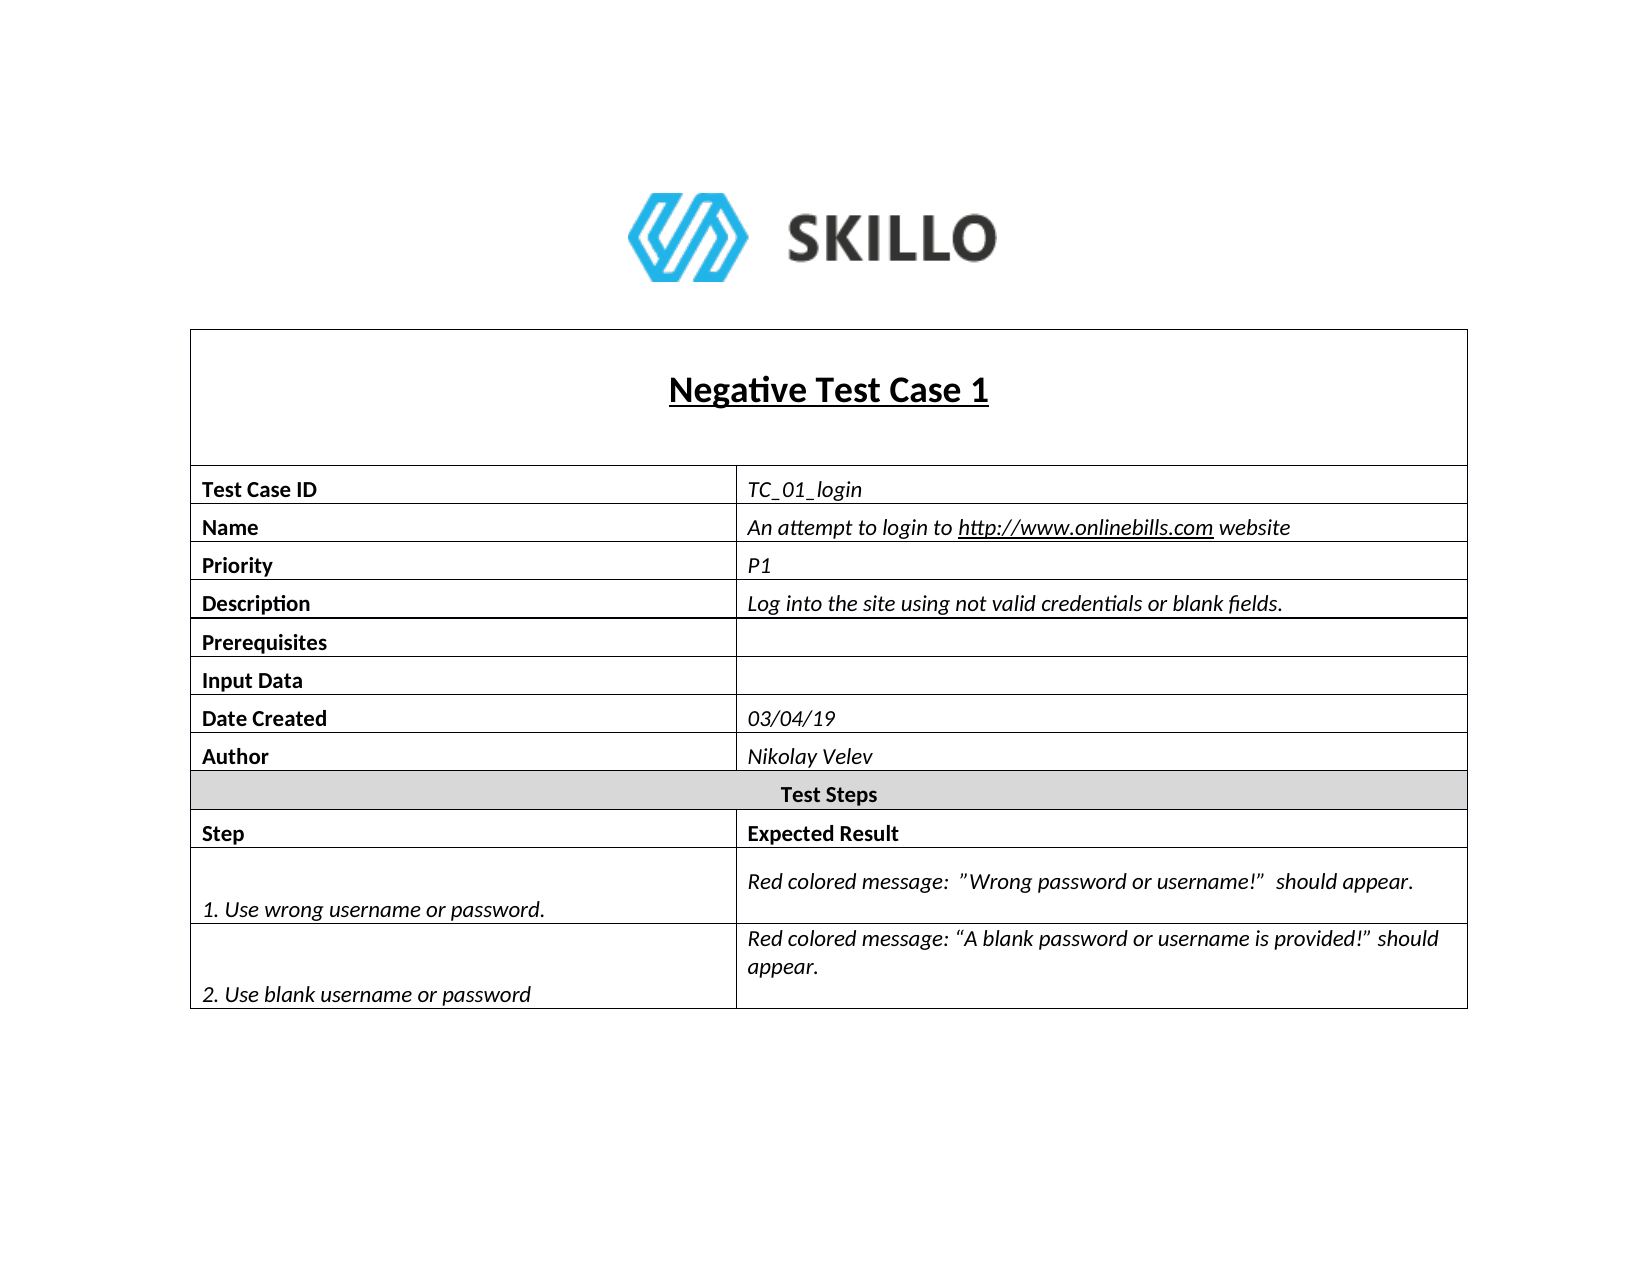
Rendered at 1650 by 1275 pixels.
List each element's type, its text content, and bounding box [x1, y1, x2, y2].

table_cell [737, 619, 1467, 656]
table_header Negative Test Case 1 [191, 330, 1467, 464]
table_cell Expected Result [737, 810, 1467, 847]
table_cell Priority [191, 542, 736, 579]
table_cell Test Steps [191, 771, 1467, 809]
table_cell Step [191, 810, 736, 847]
table_cell Prerequisites [191, 619, 736, 656]
table_cell Date Created [191, 695, 736, 732]
table_cell Red colored message: “A blank password or username is provided!” should appear. [737, 924, 1467, 1008]
table_cell TC_01_login [737, 466, 1467, 503]
table_cell [737, 657, 1467, 694]
table_cell Nikolay Velev [737, 733, 1467, 770]
table_cell An attempt to login to http://www.onlinebills.com website [737, 504, 1467, 541]
table_cell Log into the site using not valid credentials or blank fields. [737, 580, 1467, 617]
table_cell Description [191, 580, 736, 617]
table_cell Red colored message: ”Wrong password or username!” should appear. [737, 848, 1467, 923]
table_cell Author [191, 733, 736, 770]
table_cell Test Case ID [191, 466, 736, 503]
table_cell P1 [737, 542, 1467, 579]
table_cell Name [191, 504, 736, 541]
picture [628, 193, 997, 282]
table_cell Input Data [191, 657, 736, 694]
table_cell 1. Use wrong username or password. [191, 848, 736, 923]
table_cell 2. Use blank username or password [191, 924, 736, 1008]
table_cell 03/04/19 [737, 695, 1467, 732]
